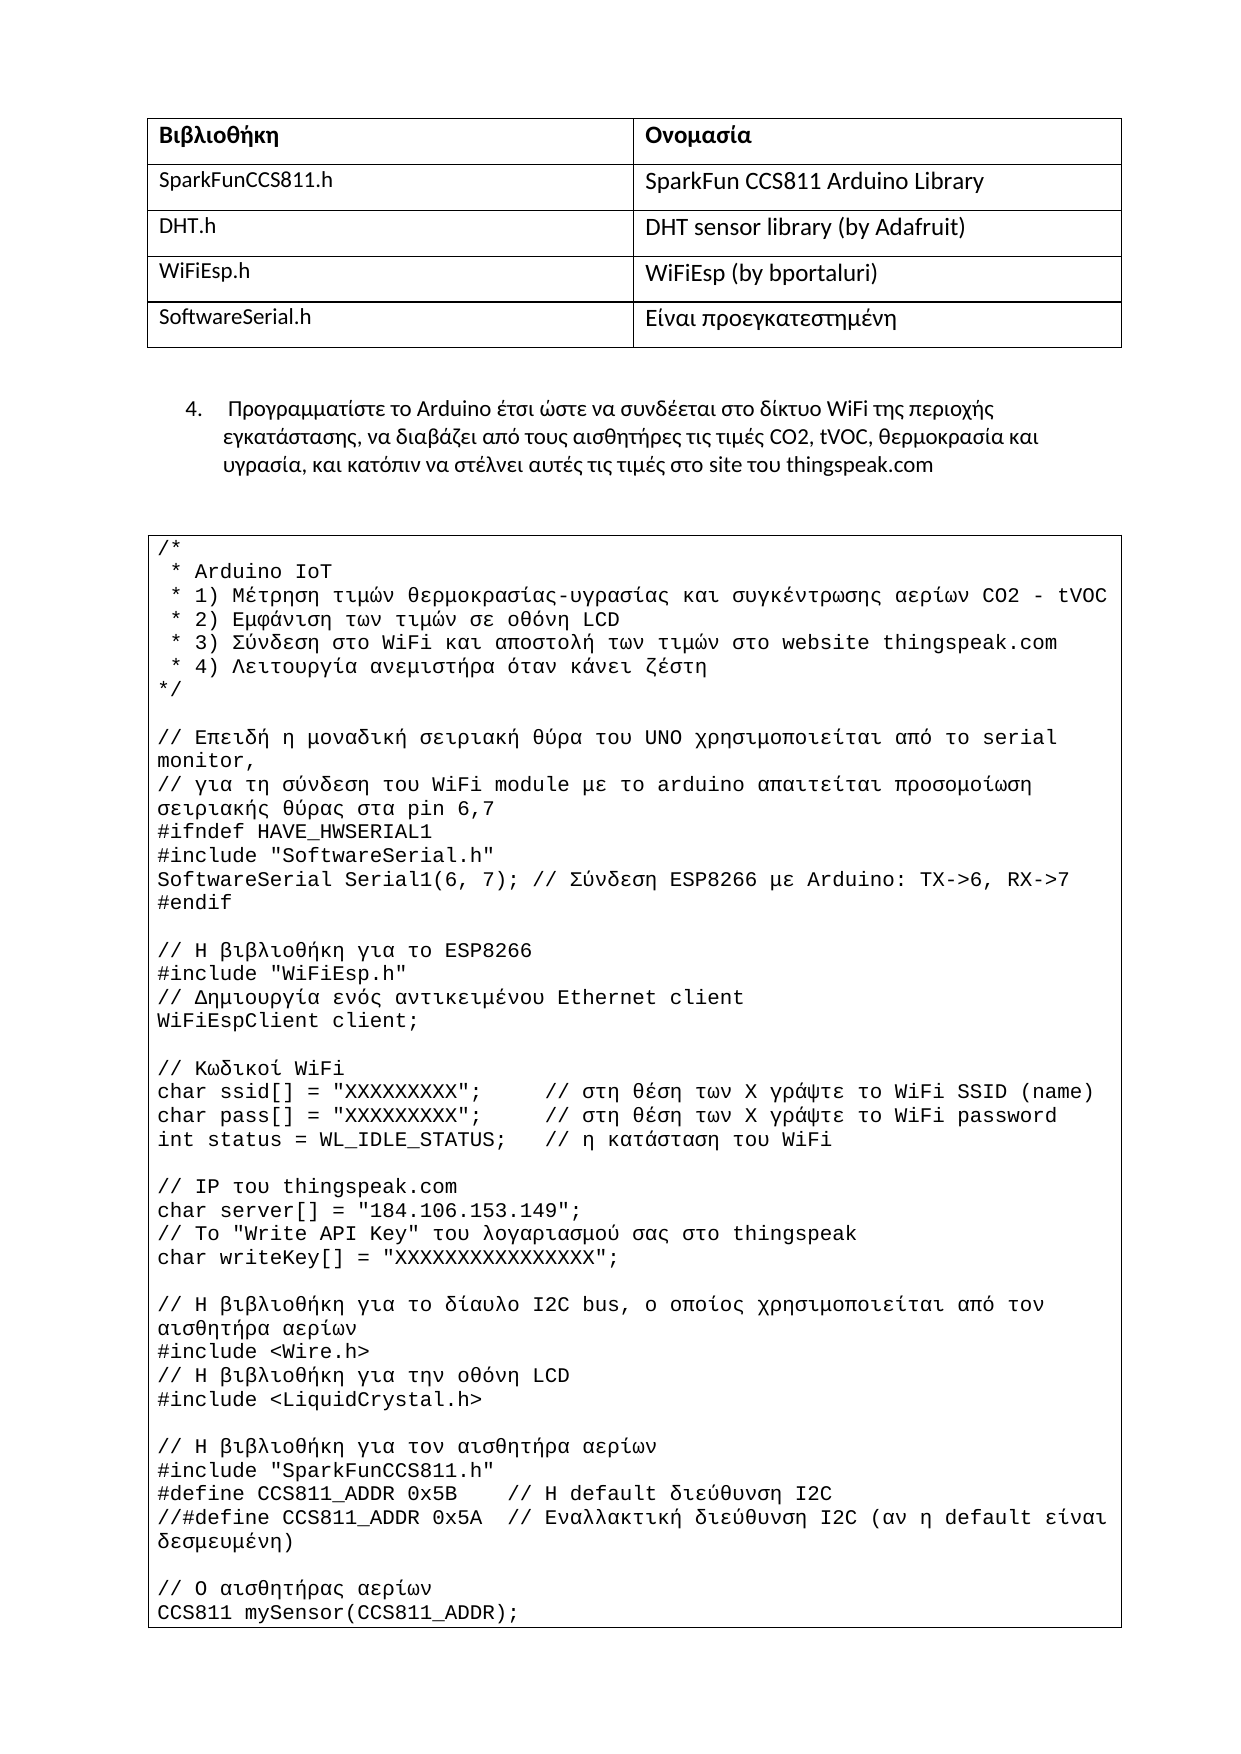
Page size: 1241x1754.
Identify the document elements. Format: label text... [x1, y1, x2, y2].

text // Επειδή η μοναδική σειριακή θύρα του UNO χρησιμοποιείται από το serial monitor, [149, 724, 1121, 771]
table_cell DHT.h [148, 211, 633, 256]
text SoftwareSerial Serial1(6, 7); // Σύνδεση ESP8266 με Arduino: ΤΧ->6, RX->7 [149, 866, 1121, 889]
text #include "SparkFunCCS811.h" [149, 1457, 1121, 1480]
text // IP του thingspeak.com [149, 1173, 1121, 1197]
text // Η βιβλιοθήκη για τον αισθητήρα αερίων [149, 1433, 1121, 1457]
text // Το "Write API Key" του λογαριασμού σας στο thingspeak [149, 1220, 1121, 1244]
text // Δημιουργία ενός αντικειμένου Ethernet client [149, 984, 1121, 1007]
table_cell SparkFun CCS811 Arduino Library [634, 165, 1121, 210]
text * 4) Λειτουργία ανεμιστήρα όταν κάνει ζέστη [149, 653, 1121, 676]
text int status = WL_IDLE_STATUS; // η κατάσταση του WiFi [149, 1126, 1121, 1152]
text * Arduino IoT [149, 558, 1121, 582]
text #ifndef HAVE_HWSERIAL1 [149, 818, 1121, 842]
text char server[] = "184.106.153.149"; [149, 1197, 1121, 1220]
text * 2) Εμφάνιση των τιμών σε οθόνη LCD [149, 605, 1121, 629]
table_cell DHT sensor library (by Adafruit) [634, 211, 1121, 256]
text // Ο αισθητήρας αερίων [149, 1575, 1121, 1598]
table_header Βιβλιοθήκη [148, 119, 633, 164]
text /* [149, 536, 1121, 558]
text #define CCS811_ADDR 0x5B // Η default διεύθυνση I2C [149, 1480, 1121, 1504]
text #include <Wire.h> [149, 1338, 1121, 1362]
text // Κωδικοί WiFi [149, 1055, 1121, 1078]
table_cell WiFiEsp (by bportaluri) [634, 257, 1121, 301]
text // για τη σύνδεση του WiFi module με το arduino απαιτείται προσομοίωση σειριακής θύρας στα pin 6,7 [149, 771, 1121, 818]
text #endif [149, 889, 1121, 916]
text //#define CCS811_ADDR 0x5A // Εναλλακτική διεύθυνση I2C (αν η default είναι δεσμευμένη) [149, 1504, 1121, 1554]
text #include "WiFiEsp.h" [149, 960, 1121, 984]
text */ [149, 676, 1121, 703]
text char pass[] = "ΧΧΧΧΧΧΧΧΧ"; // στη θέση των X γράψτε το WiFi password [149, 1102, 1121, 1126]
text * 1) Μέτρηση τιμών θερμοκρασίας-υγρασίας και συγκέντρωσης αερίων CO2 - tVOC [149, 582, 1121, 605]
text #include <LiquidCrystal.h> [149, 1386, 1121, 1412]
table_cell SparkFunCCS811.h [148, 165, 633, 210]
text char ssid[] = "ΧΧΧΧΧΧΧΧΧ"; // στη θέση των X γράψτε το WiFi SSID (name) [149, 1078, 1121, 1102]
list Προγραμματίστε το Arduino έτσι ώστε να συνδέεται στο δίκτυο WiFi της περιοχής εγκατάστασης, να διαβάζει από τους αισθητήρες τις τιμές CO2, tVOC, θερμοκρασία και υγρασία, και κατόπιν να στέλνει αυτές τις τιμές στο site του thingspeak.com [185, 394, 1122, 506]
text CCS811 mySensor(CCS811_ADDR); [149, 1598, 1121, 1627]
text WiFiEspClient client; [149, 1007, 1121, 1034]
text // Η βιβλιοθήκη για την οθόνη LCD [149, 1362, 1121, 1386]
table_cell SoftwareSerial.h [148, 303, 633, 347]
table_cell WiFiEsp.h [148, 257, 633, 301]
text * 3) Σύνδεση στο WiFi και αποστολή των τιμών στο website thingspeak.com [149, 629, 1121, 653]
table_header Ονομασία [634, 119, 1121, 164]
text char writeKey[] = "XXXXXXXXXXXXXXXX"; [149, 1244, 1121, 1271]
text #include "SoftwareSerial.h" [149, 842, 1121, 866]
text // Η βιβλιοθήκη για το ESP8266 [149, 936, 1121, 960]
text // H βιβλιοθήκη για το δίαυλο I2C bus, ο οποίος χρησιμοποιείται από τον αισθητήρα αερίων [149, 1291, 1121, 1338]
table_cell Είναι προεγκατεστημένη [634, 303, 1121, 347]
